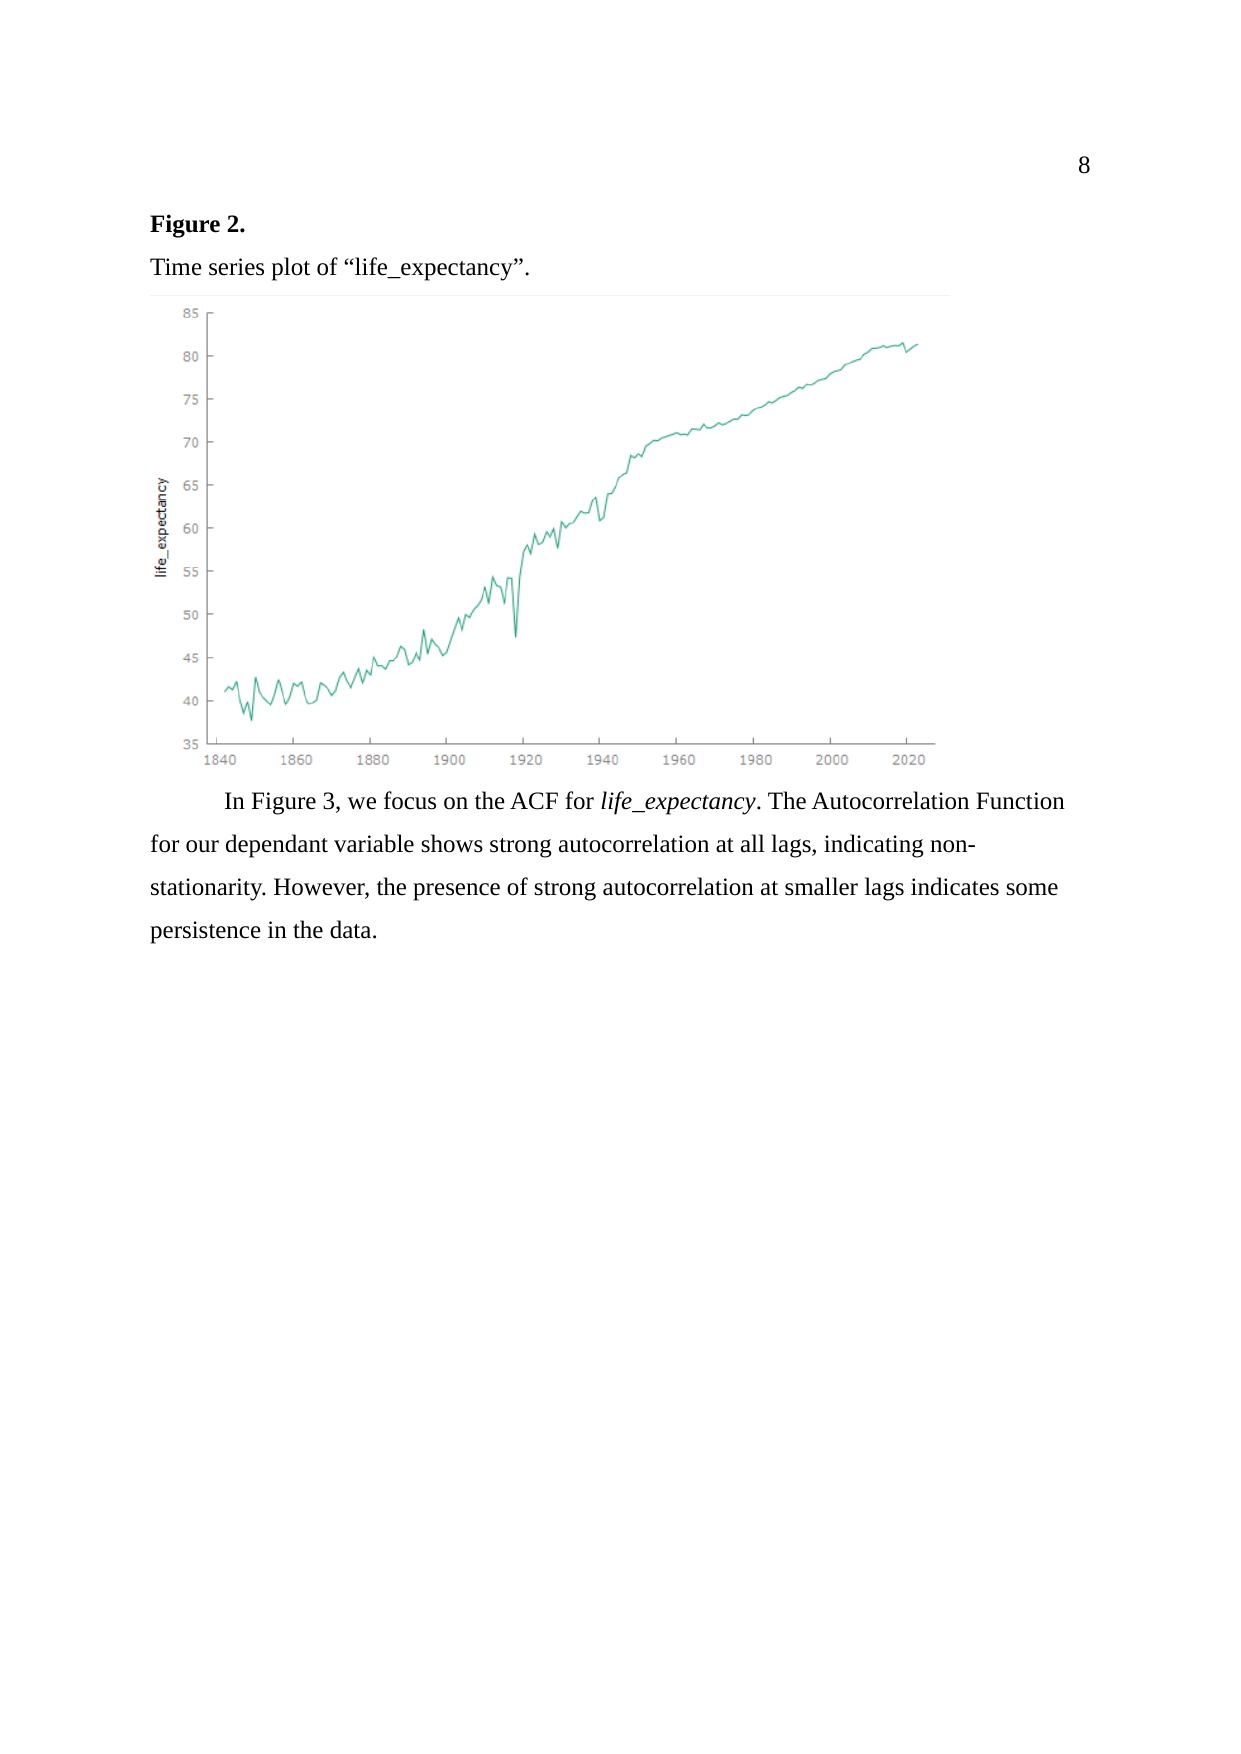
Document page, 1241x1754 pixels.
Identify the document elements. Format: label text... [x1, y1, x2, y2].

text In Figure 3, we focus on the ACF for life_expectancy. The Autocorrelation Function for our dependant variable shows strong autocorrelation at all lags, indicating non-stationarity. However, the presence of strong autocorrelation at smaller lags indicates some persistence in the data. [150, 786, 1090, 944]
text Time series plot of “life_expectancy”. [150, 252, 1090, 281]
picture [150, 295, 950, 772]
text Figure 2. [150, 209, 1090, 238]
